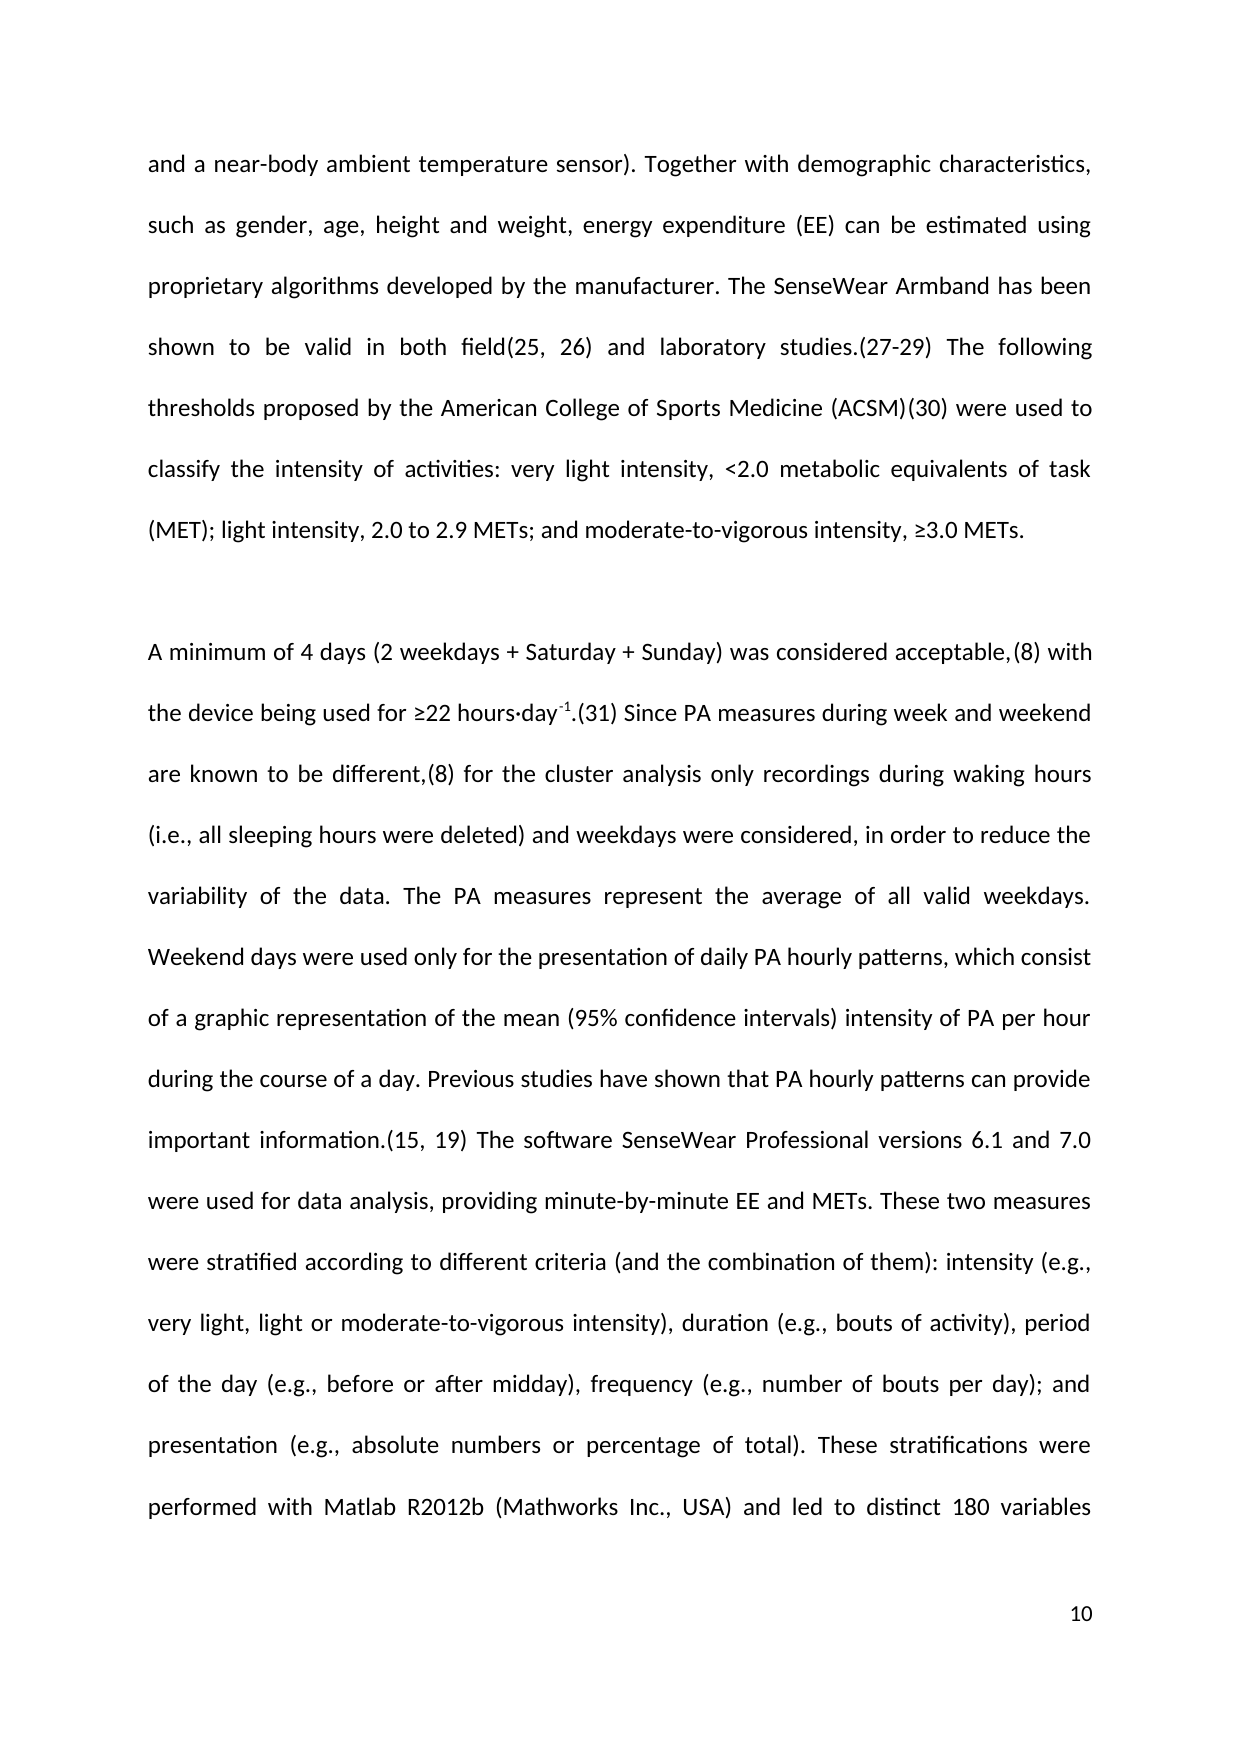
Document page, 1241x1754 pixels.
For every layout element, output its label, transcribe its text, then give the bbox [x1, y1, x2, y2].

text and a near-body ambient temperature sensor). Together with demographic characteristics, such as gender, age, height and weight, energy expenditure (EE) can be estimated using proprietary algorithms developed by the manufacturer. The SenseWear Armband has been shown to be valid in both field(25, 26) and laboratory studies.(27-29) The following thresholds proposed by the American College of Sports Medicine (ACSM)(30) were used to classify the intensity of activities: very light intensity, <2.0 metabolic equivalents of task (MET); light intensity, 2.0 to 2.9 METs; and moderate-to-vigorous intensity, ≥3.0 METs. [148, 148, 1092, 544]
text A minimum of 4 days (2 weekdays + Saturday + Sunday) was considered acceptable,(8) with the device being used for ≥22 hours·day-1.(31) Since PA measures during week and weekend are known to be different,(8) for the cluster analysis only recordings during waking hours (i.e., all sleeping hours were deleted) and weekdays were considered, in order to reduce the variability of the data. The PA measures represent the average of all valid weekdays. Weekend days were used only for the presentation of daily PA hourly patterns, which consist of a graphic representation of the mean (95% confidence intervals) intensity of PA per hour during the course of a day. Previous studies have shown that PA hourly patterns can provide important information.(15, 19) The software SenseWear Professional versions 6.1 and 7.0 were used for data analysis, providing minute-by-minute EE and METs. These two measures were stratified according to different criteria (and the combination of them): intensity (e.g., very light, light or moderate-to-vigorous intensity), duration (e.g., bouts of activity), period of the day (e.g., before or after midday), frequency (e.g., number of bouts per day); and presentation (e.g., absolute numbers or percentage of total). These stratifications were performed with Matlab R2012b (Mathworks Inc., USA) and led to distinct 180 variables [148, 636, 1092, 1521]
